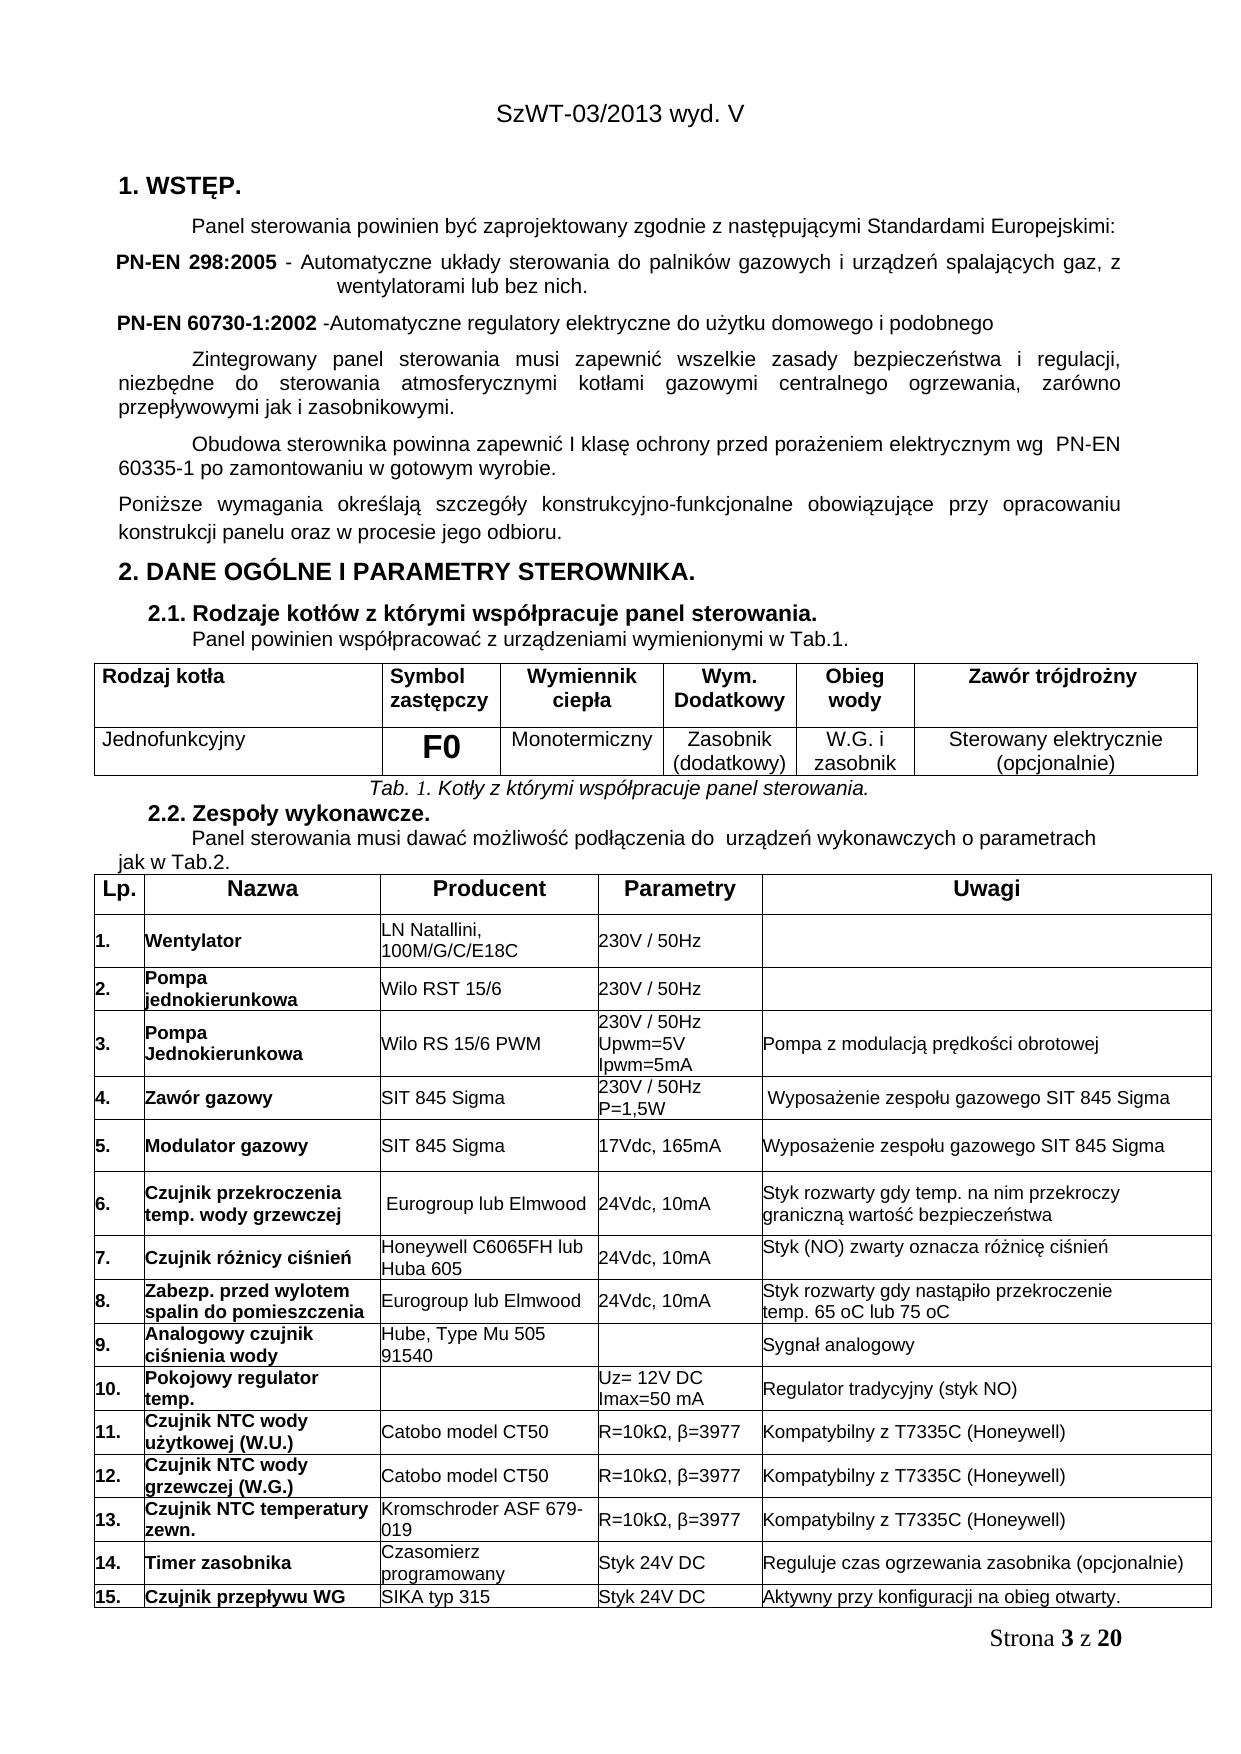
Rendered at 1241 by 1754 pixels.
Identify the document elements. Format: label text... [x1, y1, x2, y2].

table_cell Catobo model CT50 [381, 1411, 598, 1453]
table_header Obieg wody [797, 664, 914, 727]
table_cell Czasomierz programowany [381, 1542, 598, 1584]
table_cell Czujnik NTC temperatury zewn. [145, 1498, 380, 1541]
table_cell 8. [95, 1280, 144, 1322]
table_cell Regulator tradycyjny (styk NO) [763, 1367, 1211, 1410]
table_cell W.G. i zasobnik [797, 728, 914, 775]
table_header Lp. [95, 875, 144, 913]
table_cell 7. [95, 1236, 144, 1279]
table_cell Eurogroup lub Elmwood [381, 1172, 598, 1235]
table_cell 5. [95, 1120, 144, 1171]
table_cell Uz= 12V DC Imax=50 mA [599, 1367, 762, 1410]
text Panel powinien współpracować z urządzeniami wymienionymi w Tab.1. [118, 627, 1122, 651]
table_cell Wilo RS 15/6 PWM [381, 1011, 598, 1076]
table_cell Kompatybilny z T7335C (Honeywell) [763, 1411, 1211, 1453]
table_cell Monotermiczny [501, 728, 663, 775]
table_cell Honeywell C6065FH lub Huba 605 [381, 1236, 598, 1279]
table_cell Pompa z modulacją prędkości obrotowej [763, 1011, 1211, 1076]
table_cell 14. [95, 1542, 144, 1584]
table_cell 24Vdc, 10mA [599, 1280, 762, 1322]
table_header Nazwa [145, 875, 380, 913]
text Obudowa sterownika powinna zapewnić I klasę ochrony przed porażeniem elektrycznym wg PN-EN 60335-1 po zamontowaniu w gotowym wyrobie. [118, 431, 1122, 479]
table_cell Sygnał analogowy [763, 1324, 1211, 1366]
table_cell [599, 1324, 762, 1366]
table_cell 230V / 50Hz [599, 915, 762, 967]
table_cell Pompa Jednokierunkowa [145, 1011, 380, 1076]
table_cell 9. [95, 1324, 144, 1366]
table_cell SIT 845 Sigma [381, 1120, 598, 1171]
table_cell Czujnik NTC wody użytkowej (W.U.) [145, 1411, 380, 1453]
table_cell [763, 968, 1211, 1010]
table_cell Pokojowy regulator temp. [145, 1367, 380, 1410]
text PN-EN 298:2005 - Automatyczne układy sterowania do palników gazowych i urządzeń spalających gaz, z wentylatorami lub bez nich. [116, 250, 1122, 298]
table_cell Wentylator [145, 915, 380, 967]
table_cell Kromschroder ASF 679-019 [381, 1498, 598, 1541]
table_header Wym. Dodatkowy [664, 664, 796, 727]
table_header Producent [381, 875, 598, 913]
text PN-EN 60730-1:2002 -Automatyczne regulatory elektryczne do użytku domowego i podobnego [117, 311, 1122, 334]
table_cell Styk 24V DC [599, 1542, 762, 1584]
table_header Zawór trójdrożny [915, 664, 1197, 727]
table_cell Czujnik różnicy ciśnień [145, 1236, 380, 1279]
table_cell 24Vdc, 10mA [599, 1236, 762, 1279]
table_cell 2. [95, 968, 144, 1010]
table_cell Wyposażenie zespołu gazowego SIT 845 Sigma [763, 1077, 1211, 1119]
table_header Parametry [599, 875, 762, 913]
table_cell 12. [95, 1455, 144, 1497]
subtitle 1. WSTĘP. [118, 171, 1122, 199]
subtitle 2.1. Rodzaje kotłów z którymi współpracuje panel sterowania. [148, 600, 1122, 627]
table_cell SIKA typ 315 [381, 1585, 598, 1607]
table_cell 24Vdc, 10mA [599, 1172, 762, 1235]
table_cell 6. [95, 1172, 144, 1235]
table_cell R=10kΩ, β=3977 [599, 1411, 762, 1453]
table_cell Eurogroup lub Elmwood [381, 1280, 598, 1322]
table_cell [763, 915, 1211, 967]
table_header Symbol zastępczy [383, 664, 500, 727]
table_cell Zawór gazowy [145, 1077, 380, 1119]
text Panel sterowania musi dawać możliwość podłączenia do urządzeń wykonawczych o parametrach jak w Tab.2. [118, 826, 1122, 874]
text Panel sterowania powinien być zaprojektowany zgodnie z następującymi Standardami Europejskimi: [118, 214, 1122, 238]
table_cell Czujnik NTC wody grzewczej (W.G.) [145, 1455, 380, 1497]
table_cell Styk rozwarty gdy nastąpiło przekroczenie temp. 65 oC lub 75 oC [763, 1280, 1211, 1322]
table_cell Kompatybilny z T7335C (Honeywell) [763, 1498, 1211, 1541]
table_cell 1. [95, 915, 144, 967]
text Zintegrowany panel sterowania musi zapewnić wszelkie zasady bezpieczeństwa i regulacji, niezbędne do sterowania atmosferycznymi kotłami gazowymi centralnego ogrzewania, zarówno przepływowymi jak i zasobnikowymi. [118, 347, 1122, 419]
table_cell Jednofunkcyjny [95, 728, 382, 775]
subtitle 2.2. Zespoły wykonawcze. [148, 800, 1122, 826]
table_cell 10. [95, 1367, 144, 1410]
table_cell 4. [95, 1077, 144, 1119]
table_cell 11. [95, 1411, 144, 1453]
table_cell LN Natallini, 100M/G/C/E18C [381, 915, 598, 967]
table_cell Reguluje czas ogrzewania zasobnika (opcjonalnie) [763, 1542, 1211, 1584]
table_cell 13. [95, 1498, 144, 1541]
subtitle 2. DANE OGÓLNE I PARAMETRY STEROWNIKA. [118, 557, 1122, 586]
table_cell 230V / 50Hz P=1,5W [599, 1077, 762, 1119]
table_cell Zasobnik (dodatkowy) [664, 728, 796, 775]
table_cell R=10kΩ, β=3977 [599, 1455, 762, 1497]
table_cell 230V / 50Hz [599, 968, 762, 1010]
table_cell Pompa jednokierunkowa [145, 968, 380, 1010]
table_cell [381, 1367, 598, 1410]
table_cell Styk 24V DC [599, 1585, 762, 1607]
table_cell 230V / 50Hz Upwm=5V Ipwm=5mA [599, 1011, 762, 1076]
table_cell Styk (NO) zwarty oznacza różnicę ciśnień [763, 1236, 1211, 1279]
table_cell 3. [95, 1011, 144, 1076]
table_cell Kompatybilny z T7335C (Honeywell) [763, 1455, 1211, 1497]
table_header Wymiennik ciepła [501, 664, 663, 727]
table_cell Modulator gazowy [145, 1120, 380, 1171]
table_cell Sterowany elektrycznie (opcjonalnie) [915, 728, 1197, 775]
table_cell Analogowy czujnik ciśnienia wody [145, 1324, 380, 1366]
table_cell Zabezp. przed wylotem spalin do pomieszczenia [145, 1280, 380, 1322]
table_cell Styk rozwarty gdy temp. na nim przekroczy graniczną wartość bezpieczeństwa [763, 1172, 1211, 1235]
table_cell 17Vdc, 165mA [599, 1120, 762, 1171]
table_cell R=10kΩ, β=3977 [599, 1498, 762, 1541]
table_cell Aktywny przy konfiguracji na obieg otwarty. [763, 1585, 1211, 1607]
table_cell Wilo RST 15/6 [381, 968, 598, 1010]
table_cell Hube, Type Mu 505 91540 [381, 1324, 598, 1366]
table_cell 15. [95, 1585, 144, 1607]
table_cell Czujnik przekroczenia temp. wody grzewczej [145, 1172, 380, 1235]
table_cell Wyposażenie zespołu gazowego SIT 845 Sigma [763, 1120, 1211, 1171]
table_cell Catobo model CT50 [381, 1455, 598, 1497]
text Poniższe wymagania określają szczegóły konstrukcyjno-funkcjonalne obowiązujące przy opracowaniu konstrukcji panelu oraz w procesie jego odbioru. [118, 492, 1122, 544]
table_header Rodzaj kotła [95, 664, 382, 727]
table_cell Czujnik przepływu WG [145, 1585, 380, 1607]
table_header Uwagi [763, 875, 1211, 913]
table_cell F0 [383, 728, 500, 775]
text Tab. 1. Kotły z którymi współpracuje panel sterowania. [118, 776, 1122, 800]
table_cell SIT 845 Sigma [381, 1077, 598, 1119]
table_cell Timer zasobnika [145, 1542, 380, 1584]
